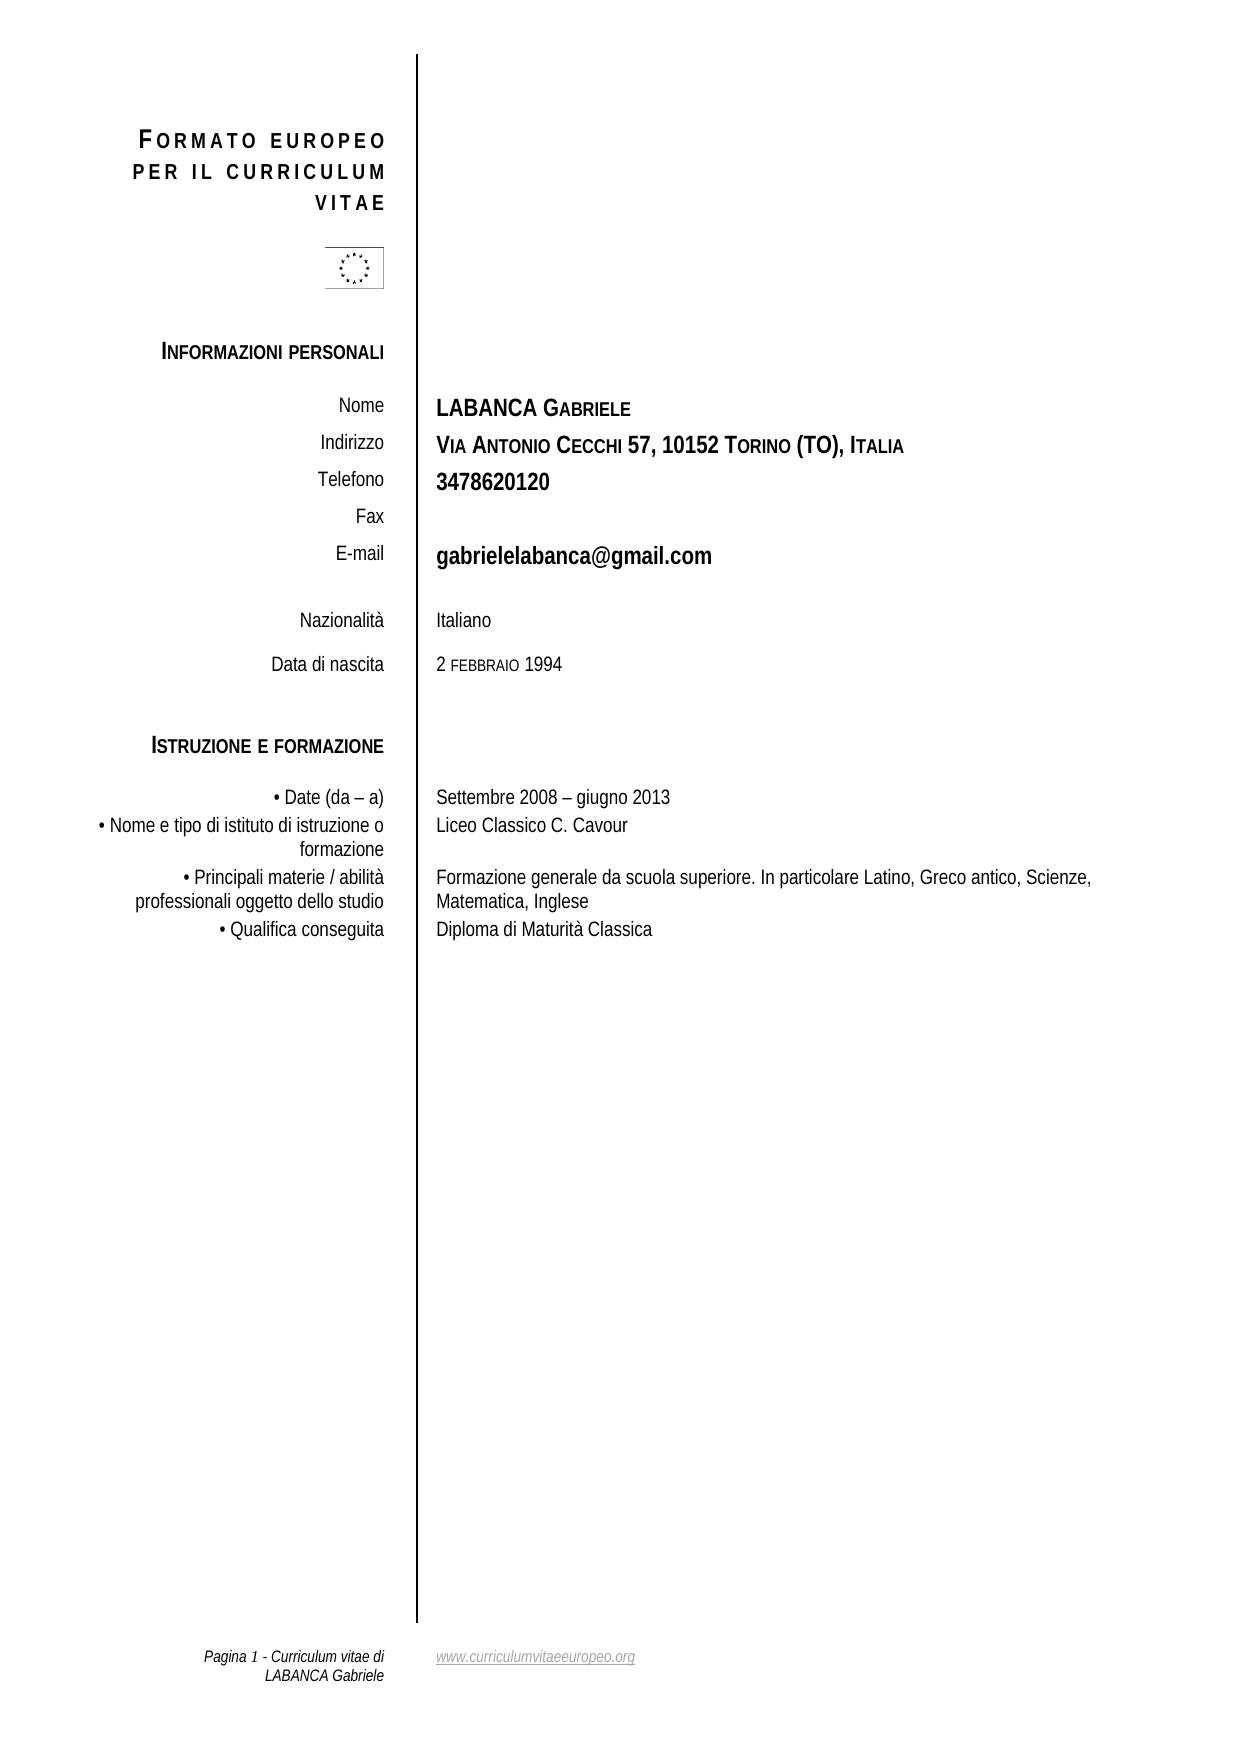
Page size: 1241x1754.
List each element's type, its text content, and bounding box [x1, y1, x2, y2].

table_cell [418, 463, 425, 500]
table_cell [418, 863, 425, 915]
table_header [418, 606, 425, 634]
table_cell Formazione generale da scuola superiore. In particolare Latino, Greco antico, Scienze, Matematica, Inglese [425, 863, 1178, 915]
table_cell [395, 500, 416, 537]
table_cell [395, 915, 416, 943]
table_cell 3478620120 [425, 463, 1178, 500]
table_header [418, 783, 425, 811]
table_cell • Qualifica conseguita [78, 915, 395, 943]
table_header Data di nascita [78, 650, 395, 678]
table_cell [418, 915, 425, 943]
table_cell Indirizzo [78, 426, 395, 463]
table_cell [418, 426, 425, 463]
table_cell Fax [78, 500, 395, 537]
table_cell • Principali materie / abilità professionali oggetto dello studio [78, 863, 395, 915]
table_header Settembre 2008 – giugno 2013 [425, 783, 1178, 811]
table_header Italiano [425, 606, 1178, 634]
table_cell E-mail [78, 537, 395, 574]
table_header [418, 389, 425, 426]
table_cell [418, 537, 425, 574]
table_header [395, 389, 416, 426]
table_cell Liceo Classico C. Cavour [425, 811, 1178, 863]
table_header Informazioni personali [78, 336, 395, 365]
table_cell gabrielelabanca@gmail.com [425, 537, 1178, 574]
table_cell • Nome e tipo di istituto di istruzione o formazione [78, 811, 395, 863]
table_header [395, 650, 416, 678]
table_header Nazionalità [78, 606, 395, 634]
table_header Formato europeo per il curriculum vitae [78, 123, 395, 288]
picture [325, 247, 384, 289]
table_cell [395, 426, 416, 463]
table_cell Telefono [78, 463, 395, 500]
table_header • Date (da – a) [78, 783, 395, 811]
table_cell [395, 863, 416, 915]
table_cell [395, 537, 416, 574]
table_cell [395, 811, 416, 863]
table_cell [418, 500, 425, 537]
table_header [418, 650, 425, 678]
table_cell [418, 811, 425, 863]
table_header Nome [78, 389, 395, 426]
table_header [395, 783, 416, 811]
table_cell Diploma di Maturità Classica [425, 915, 1178, 943]
table_header LABANCA Gabriele [425, 389, 1178, 426]
table_header [395, 606, 416, 634]
table_cell Via Antonio Cecchi 57, 10152 Torino (TO), Italia [425, 426, 1178, 463]
table_header 2 febbraio 1994 [425, 650, 1178, 678]
table_header Istruzione e formazione [78, 730, 395, 759]
table_cell [425, 500, 1178, 537]
table_cell [395, 463, 416, 500]
